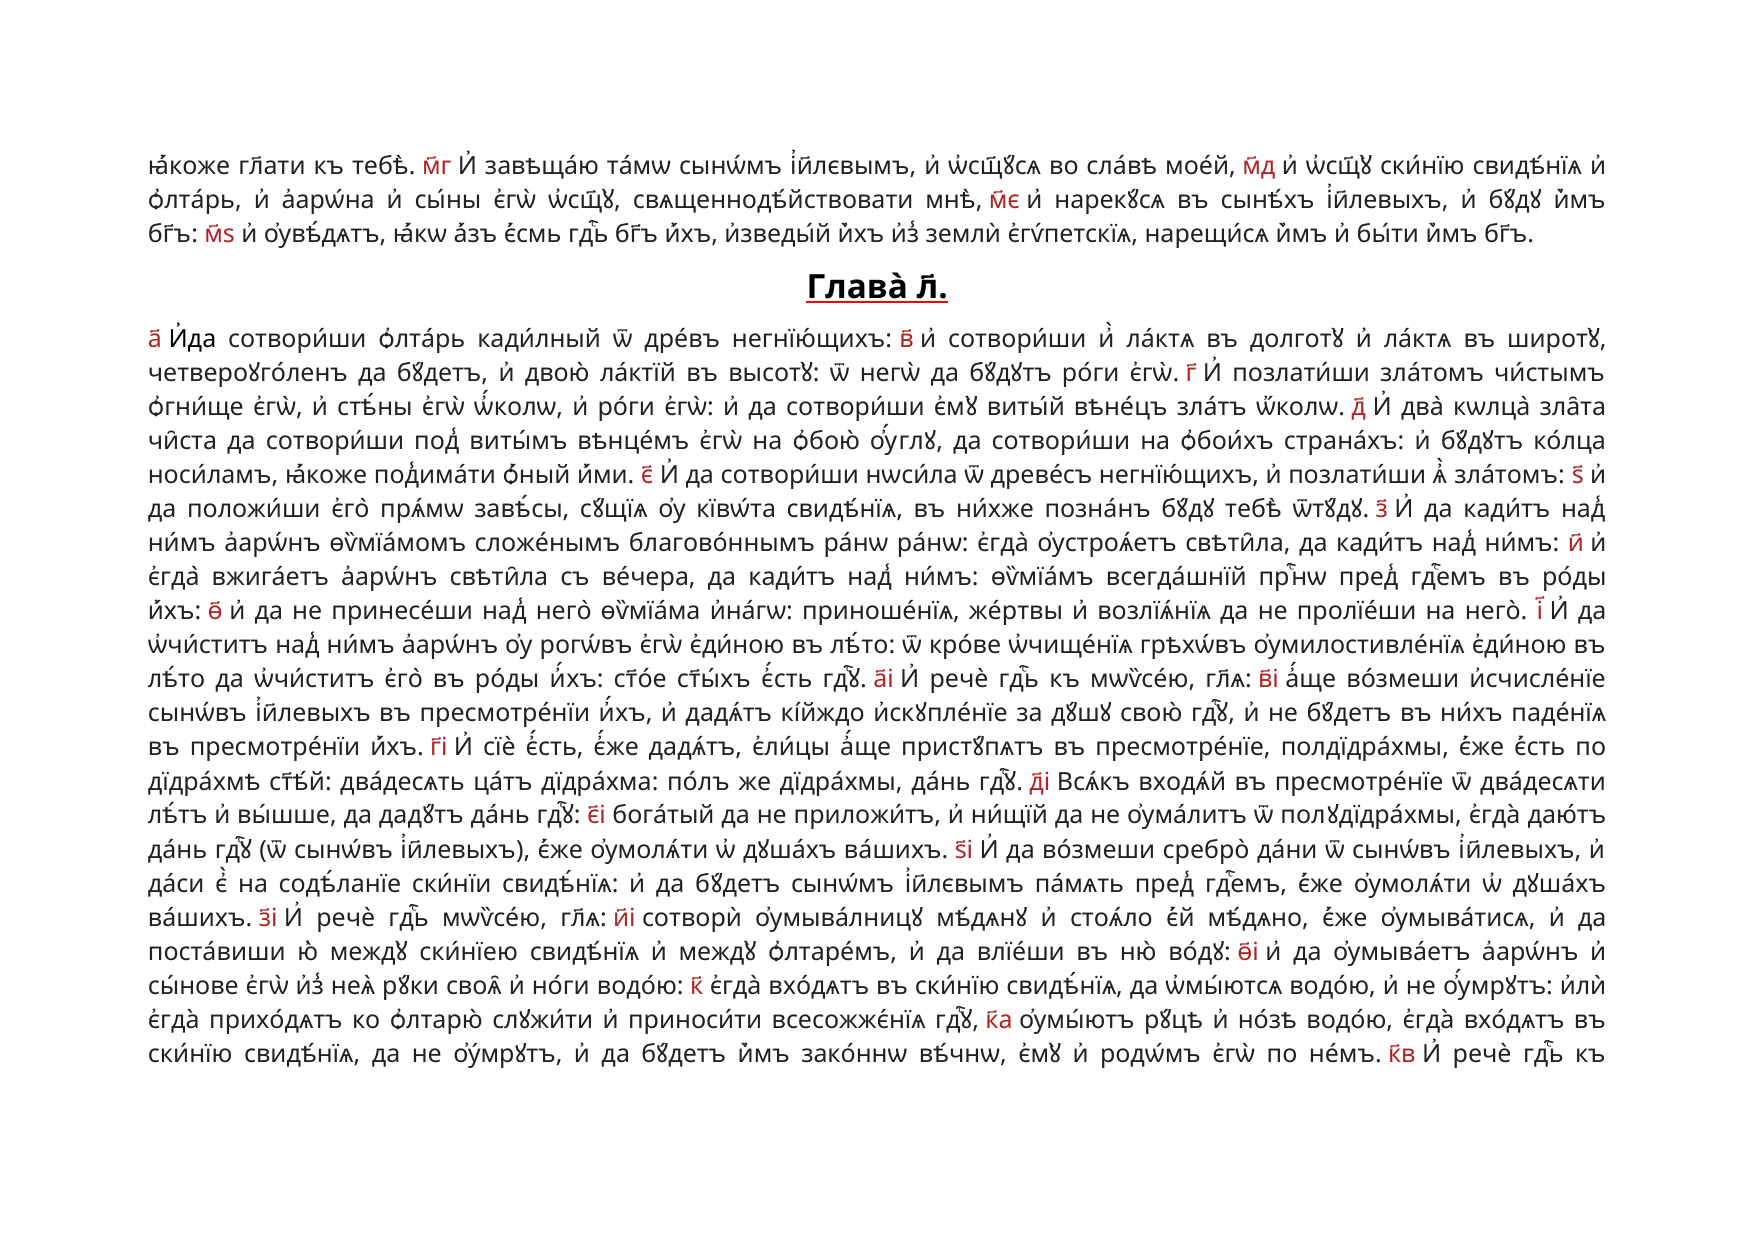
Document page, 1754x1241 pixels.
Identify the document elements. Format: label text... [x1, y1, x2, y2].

text Глава̀ л҃. [148, 262, 1606, 308]
text а҃ И҆да сотвори́ши ѻ҆лта́рь кади́лный ѿ дре́въ негнїю́щихъ: в҃ и҆ сотвори́ши и҆̀ ла́ктѧ въ долготꙋ̀ и҆ ла́ктѧ въ широтꙋ̀, четвероꙋго́ленъ да бꙋ́детъ, и҆ двою̀ ла́ктїй въ высотꙋ̀: ѿ негѡ̀ да бꙋ́дꙋтъ ро́ги є҆гѡ̀. г҃ И҆ позлати́ши зла́томъ чи́стымъ ѻ҆гни́ще є҆гѡ̀, и҆ стѣ́ны є҆гѡ̀ ѡ҆́колѡ, и҆ ро́ги є҆гѡ̀: и҆ да сотвори́ши є҆мꙋ̀ виты́й вѣне́цъ зла́тъ ѡ҆́колѡ. д҃ И҆ два̀ кѡлца̀ зла̑та чи̑ста да сотвори́ши под̾ виты́мъ вѣнце́мъ є҆гѡ̀ на ѻ҆бою̀ ѹ҆́глꙋ, да сотвори́ши на ѻ҆бои́хъ страна́хъ: и҆ бꙋ́дꙋтъ ко́лца носи́ламъ, ꙗ҆́коже под̾има́ти ѻ҆́ный и҆́ми. є҃ И҆ да сотвори́ши нѡси́ла ѿ древе́съ негнїю́щихъ, и҆ позлати́ши ѧ҆̀ зла́томъ: ѕ҃ и҆ да положи́ши є҆го̀ прѧ́мѡ завѣ́сы, сꙋ́щїѧ ѹ҆ кївѡ́та свидѣ́нїѧ, въ ни́хже позна́нъ бꙋ́дꙋ тебѣ̀ ѿтꙋ́дꙋ. з҃ И҆ да кади́тъ над̾ ни́мъ а҆арѡ́нъ ѳѷмїа́момъ сложе́нымъ благово́ннымъ ра́нѡ ра́нѡ: є҆гда̀ ѹ҆строѧ́етъ свѣти̑ла, да кади́тъ над̾ ни́мъ: и҃ и҆ є҆гда̀ вжига́етъ а҆арѡ́нъ свѣти̑ла съ ве́чера, да кади́тъ над̾ ни́мъ: ѳѷмїа́мъ всегда́шнїй прⷭ҇нѡ пред̾ гдⷭ҇емъ въ ро́ды и҆́хъ: ѳ҃ и҆ да не принесе́ши над̾ него̀ ѳѷмїа́ма и҆на́гѡ: приноше́нїѧ, же́ртвы и҆ возлїѧ́нїѧ да не пролїе́ши на него̀. і҃ И҆ да ѡ҆чи́ститъ над̾ ни́мъ а҆арѡ́нъ ѹ҆ рогѡ́въ є҆гѡ̀ є҆ди́ною въ лѣ́то: ѿ кро́ве ѡ҆чище́нїѧ грѣхѡ́въ ѹ҆милостивле́нїѧ є҆ди́ною въ лѣ́то да ѡ҆чи́ститъ є҆го̀ въ ро́ды и҆́хъ: ст҃о́е ст҃ы́хъ є҆́сть гдⷭ҇ꙋ. а҃і И҆ речѐ гдⷭ҇ь къ мѡѷсе́ю, гл҃ѧ: в҃і а҆́ще во́змеши и҆счисле́нїе сынѡ́въ і҆и҃левыхъ въ пресмотре́нїи и҆́хъ, и҆ дадѧ́тъ кі́йждо и҆скꙋпле́нїе за дꙋ́шꙋ свою̀ гдⷭ҇ꙋ, и҆ не бꙋ́детъ въ ни́хъ паде́нїѧ въ пресмотре́нїи и҆́хъ. г҃і И҆ сїѐ є҆́сть, є҆́же дадѧ́тъ, є҆ли́цы а҆́ще пристꙋ́пѧтъ въ пресмотре́нїе, полдїдра́хмы, є҆́же є҆́сть по дїдра́хмѣ ст҃ѣ́й: два́десѧть ца́тъ дїдра́хма: по́лъ же дїдра́хмы, да́нь гдⷭ҇ꙋ. д҃і Всѧ́къ входѧ́й въ пресмотре́нїе ѿ два́десѧти лѣ́тъ и҆ вы́шше, да дадꙋ́тъ да́нь гдⷭ҇ꙋ: є҃і бога́тый да не приложи́тъ, и҆ ни́щїй да не ѹ҆ма́литъ ѿ полꙋдїдра́хмы, є҆гда̀ даю́тъ да́нь гдⷭ҇ꙋ (ѿ сынѡ́въ і҆и҃левыхъ), є҆́же ѹ҆молѧ́ти ѡ҆ дꙋша́хъ ва́шихъ. ѕ҃і И҆ да во́змеши сребро̀ да́ни ѿ сынѡ́въ і҆и҃левыхъ, и҆ да́си є҆̀ на содѣ́ланїе ски́нїи свидѣ́нїѧ: и҆ да бꙋ́детъ сынѡ́мъ і҆и҃лєвымъ па́мѧть пред̾ гдⷭ҇емъ, є҆́же ѹ҆молѧ́ти ѡ҆ дꙋша́хъ ва́шихъ. з҃і И҆ речѐ гдⷭ҇ь мѡѷсе́ю, гл҃ѧ: и҃і сотворѝ ѹ҆мыва́лницꙋ мѣ́дѧнꙋ и҆ стоѧ́ло є҆́й мѣ́дѧно, є҆́же ѹ҆мыва́тисѧ, и҆ да поста́виши ю҆̀ междꙋ̀ ски́нїею свидѣ́нїѧ и҆ междꙋ̀ ѻ҆лтаре́мъ, и҆ да влїе́ши въ ню̀ во́дꙋ: ѳ҃і и҆ да ѹ҆мыва́етъ а҆арѡ́нъ и҆ сы́нове є҆гѡ̀ и҆з̾ неѧ̀ рꙋ́ки своѧ̑ и҆ но́ги водо́ю: к҃ є҆гда̀ вхо́дѧтъ въ ски́нїю свидѣ́нїѧ, да ѡ҆мы́ютсѧ водо́ю, и҆ не ѹ҆́мрꙋтъ: и҆лѝ є҆гда̀ прихо́дѧтъ ко ѻ҆лтарю̀ слꙋжи́ти и҆ приноси́ти всесожжє́нїѧ гдⷭ҇ꙋ, к҃а ѹ҆мы́ютъ рꙋ́цѣ и҆ но́зѣ водо́ю, є҆гда̀ вхо́дѧтъ въ ски́нїю свидѣ́нїѧ, да не ѹ҆́мрꙋтъ, и҆ да бꙋ́детъ и҆̀мъ зако́ннѡ вѣ́чнѡ, є҆мꙋ̀ и҆ родѡ́мъ є҆гѡ̀ по не́мъ. к҃в И҆ речѐ гдⷭ҇ь къ [148, 320, 1606, 1070]
text ꙗ҆́коже гл҃ати къ тебѣ̀. м҃г И҆ завѣща́ю та́мѡ сынѡ́мъ і҆и҃лєвымъ, и҆ ѡ҆сщ҃ꙋ́сѧ во сла́вѣ мое́й, м҃д и҆ ѡ҆сщ҃ꙋ̀ ски́нїю свидѣ́нїѧ и҆ ѻ҆лта́рь, и҆ а҆арѡ́на и҆ сы́ны є҆гѡ̀ ѡ҆сщ҃ꙋ̀, свѧщеннодѣ́йствовати мнѣ̀, м҃є и҆ нарекꙋ́сѧ въ сынѣ́хъ і҆и҃левыхъ, и҆ бꙋ́дꙋ и҆̀мъ бг҃ъ: м҃ѕ и҆ ѹ҆вѣ́дѧтъ, ꙗ҆́кѡ а҆́зъ є҆́смь гдⷭ҇ь бг҃ъ и҆́хъ, и҆зведы́й и҆̀хъ и҆з̾ землѝ є҆гѵ́петскїѧ, нарещи́сѧ и҆̀мъ и҆ бы́ти и҆̀мъ бг҃ъ. [148, 148, 1606, 250]
